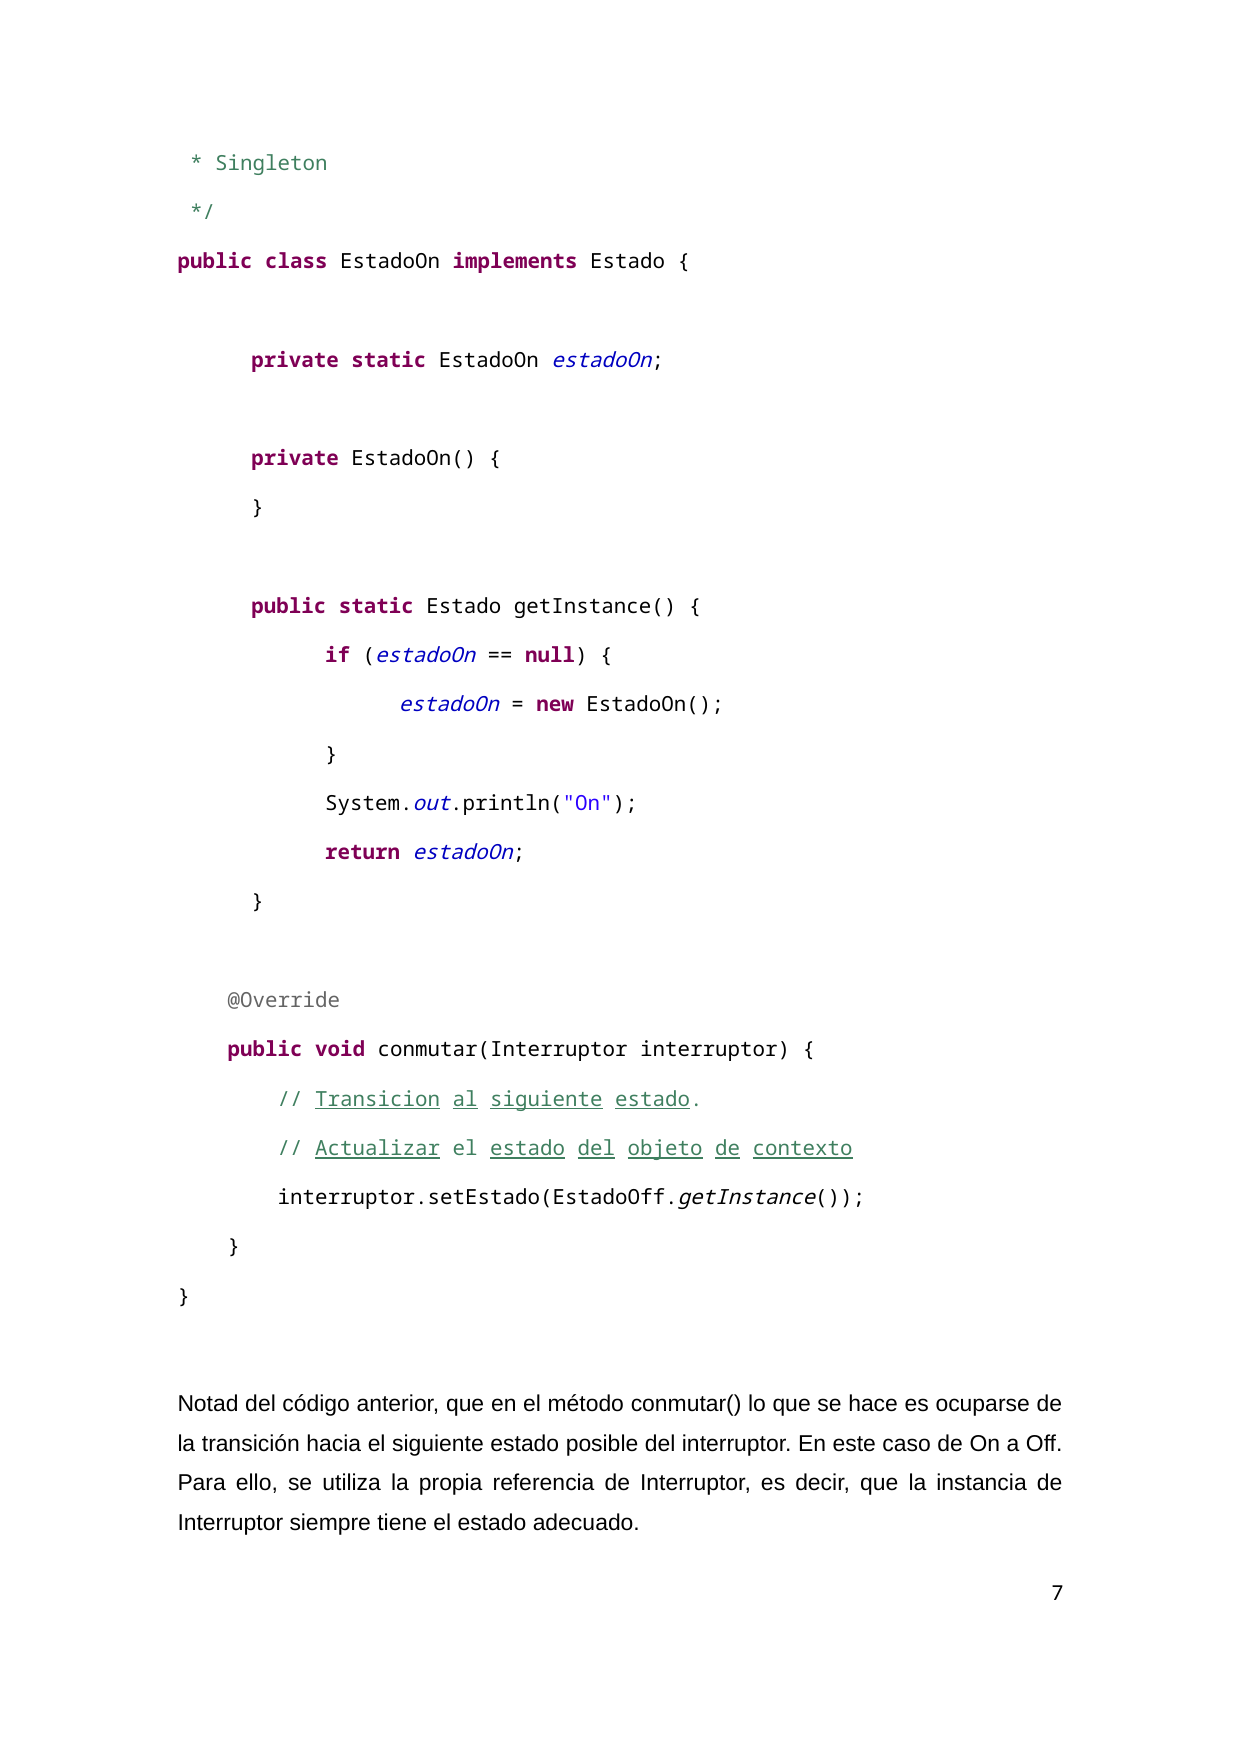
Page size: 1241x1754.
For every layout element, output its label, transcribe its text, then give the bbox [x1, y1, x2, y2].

text if (estadoOn == null) { [177, 640, 1063, 669]
text } [177, 1281, 1063, 1309]
text } [177, 739, 1063, 767]
text } [177, 887, 1063, 915]
text System.out.println("On"); [177, 788, 1063, 817]
text Notad del código anterior, que en el método conmutar() lo que se hace es ocuparse de la transición hacia el siguiente estado posible del interruptor. En este caso de On a Off. Para ello, se utiliza la propia referencia de Interruptor, es decir, que la instancia de Interruptor siempre tiene el estado adecuado. [177, 1390, 1063, 1535]
text interruptor.setEstado(EstadoOff.getInstance()); [177, 1182, 1063, 1211]
text } [177, 1232, 1063, 1260]
text @Override [177, 985, 1063, 1014]
text return estadoOn; [177, 837, 1063, 866]
text public static Estado getInstance() { [177, 591, 1063, 619]
text estadoOn = new EstadoOn(); [177, 689, 1063, 718]
text // Actualizar el estado del objeto de contexto [177, 1133, 1063, 1161]
text // Transicion al siguiente estado. [177, 1084, 1063, 1112]
text public void conmutar(Interruptor interruptor) { [177, 1034, 1063, 1063]
text */ [177, 197, 1063, 225]
text * Singleton [177, 148, 1063, 176]
text public class EstadoOn implements Estado { [177, 246, 1063, 274]
text private static EstadoOn estadoOn; [177, 345, 1063, 373]
text } [177, 492, 1063, 521]
text private EstadoOn() { [177, 443, 1063, 472]
